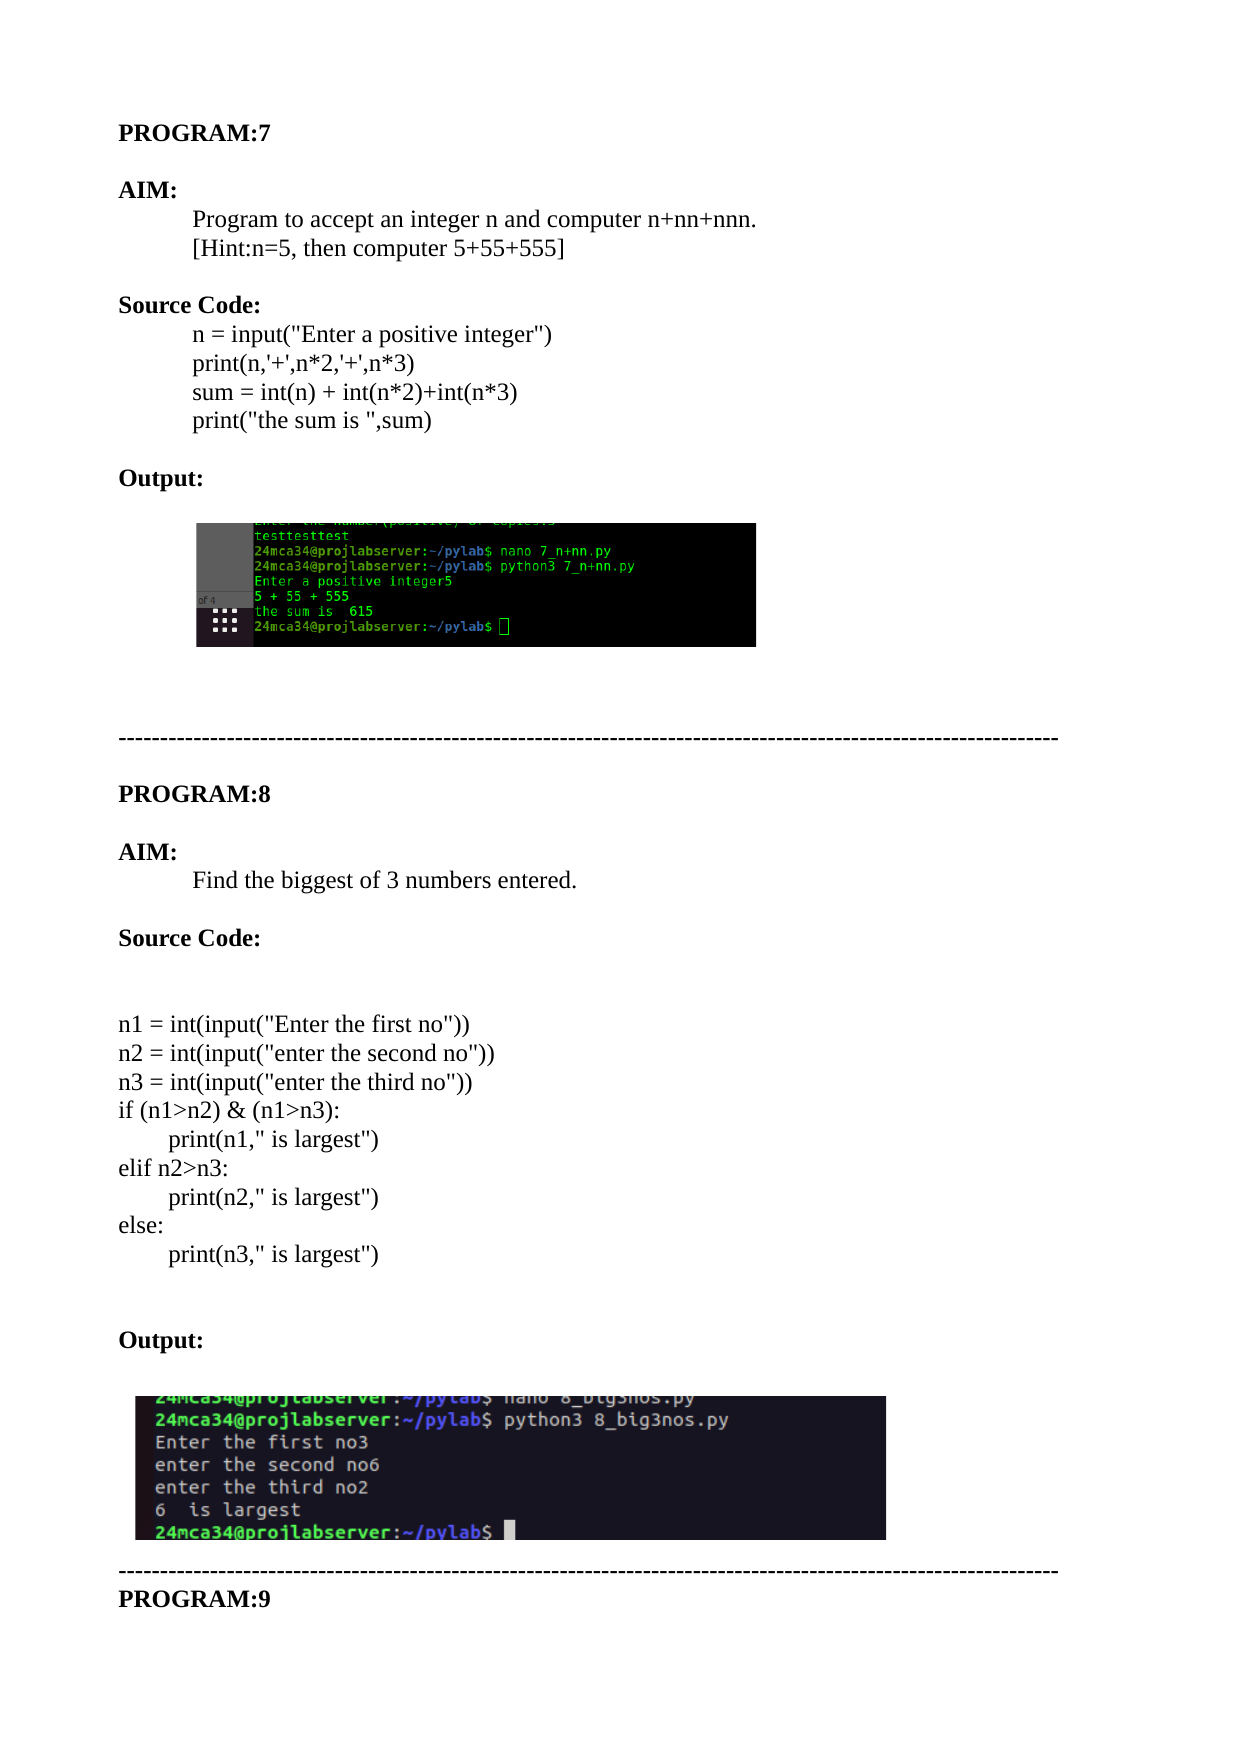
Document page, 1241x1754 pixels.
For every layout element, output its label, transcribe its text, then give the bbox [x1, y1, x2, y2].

text PROGRAM:8 [118, 779, 1122, 808]
text print(n,'+',n*2,'+',n*3) [118, 348, 1122, 377]
text n3 = int(input("enter the third no")) [118, 1067, 1122, 1096]
text n = input("Enter a positive integer") [118, 319, 1122, 348]
text if (n1>n2) & (n1>n3): [118, 1096, 1122, 1124]
text print(n1," is largest") [118, 1124, 1122, 1153]
text Output: [118, 463, 1122, 492]
picture [135, 1396, 887, 1540]
text AIM: [118, 837, 1122, 866]
text n1 = int(input("Enter the first no")) [118, 1009, 1122, 1038]
text print("the sum is ",sum) [118, 406, 1122, 434]
text [Hint:n=5, then computer 5+55+555] [118, 233, 1122, 262]
text elif n2>n3: [118, 1153, 1122, 1182]
text Output: [118, 1326, 1122, 1354]
text PROGRAM:7 [118, 118, 1122, 147]
text ----------------------------------------------------------------------------------------------------------------- [118, 722, 1122, 751]
text Source Code: [118, 923, 1122, 952]
text ----------------------------------------------------------------------------------------------------------------- [118, 1556, 1122, 1584]
text PROGRAM:9 [118, 1584, 1122, 1613]
text else: [118, 1211, 1122, 1239]
text print(n3," is largest") [118, 1239, 1122, 1268]
text sum = int(n) + int(n*2)+int(n*3) [118, 377, 1122, 406]
text n2 = int(input("enter the second no")) [118, 1038, 1122, 1067]
text Source Code: [118, 291, 1122, 319]
text AIM: [118, 176, 1122, 204]
text print(n2," is largest") [118, 1182, 1122, 1211]
text Program to accept an integer n and computer n+nn+nnn. [118, 204, 1122, 233]
text Find the biggest of 3 numbers entered. [118, 866, 1122, 894]
